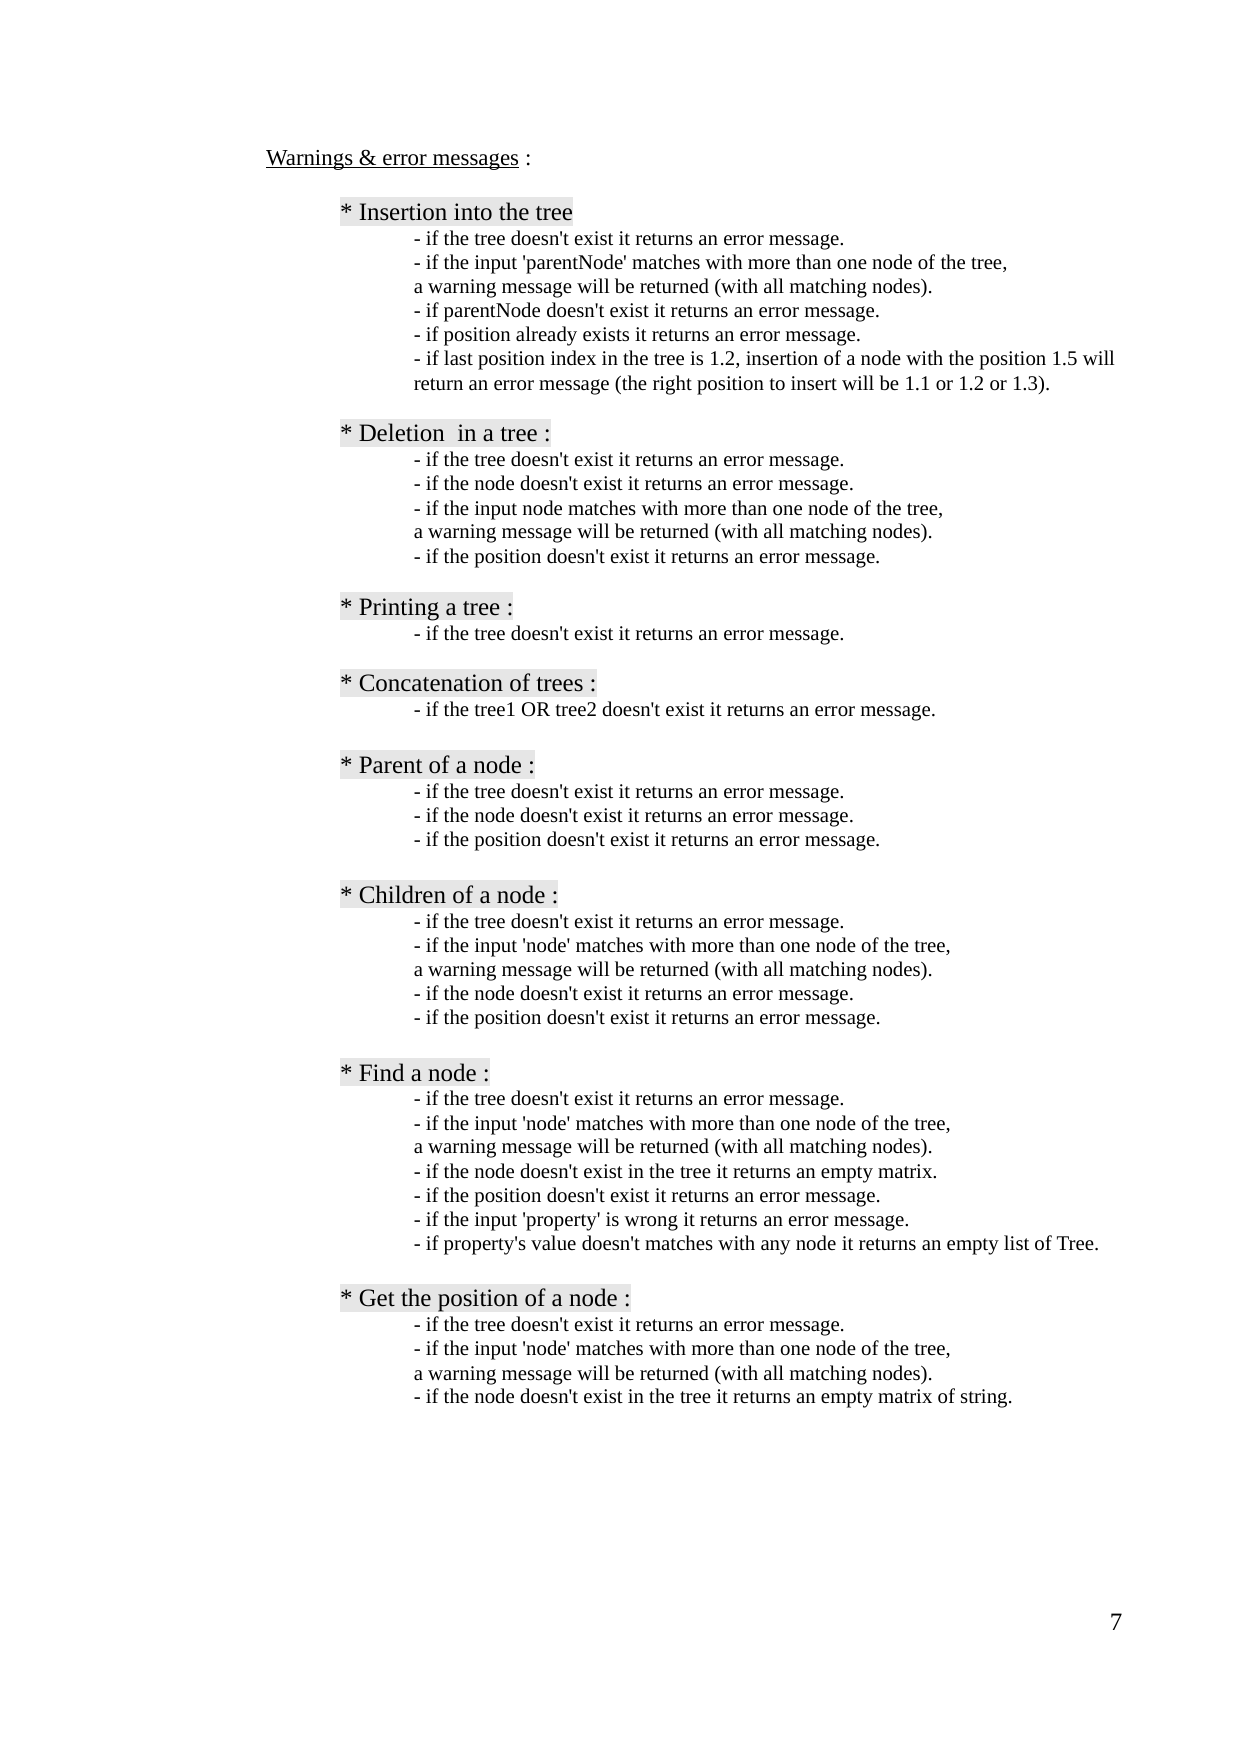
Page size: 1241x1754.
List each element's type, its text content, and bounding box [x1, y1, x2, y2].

text - if the tree doesn't exist it returns an error message. [118, 1312, 1122, 1336]
text - if the input 'property' is wrong it returns an error message. [118, 1207, 1122, 1231]
text - if the tree doesn't exist it returns an error message. [118, 447, 1122, 471]
text a warning message will be returned (with all matching nodes). [118, 957, 1122, 981]
text * Concatenation of trees : [118, 668, 1122, 697]
text * Children of a node : [118, 880, 1122, 908]
text - if the position doesn't exist it returns an error message. [118, 827, 1122, 851]
text * Printing a tree : [118, 592, 1122, 620]
text - if the position doesn't exist it returns an error message. [118, 1183, 1122, 1207]
text - if the input node matches with more than one node of the tree, [118, 495, 1122, 519]
text * Parent of a node : [118, 750, 1122, 779]
text - if position already exists it returns an error message. [118, 322, 1122, 346]
text * Insertion into the tree [118, 197, 1122, 226]
text - if the tree doesn't exist it returns an error message. [118, 226, 1122, 250]
text - if the node doesn't exist it returns an error message. [118, 803, 1122, 827]
text * Get the position of a node : [118, 1283, 1122, 1312]
text - if the tree doesn't exist it returns an error message. [118, 908, 1122, 933]
text - if the position doesn't exist it returns an error message. [118, 543, 1122, 568]
text - if the tree doesn't exist it returns an error message. [118, 620, 1122, 644]
text a warning message will be returned (with all matching nodes). [118, 1360, 1122, 1384]
text - if the node doesn't exist it returns an error message. [118, 471, 1122, 495]
text - if last position index in the tree is 1.2, insertion of a node with the position 1.5 will return an error message (the right position to insert will be 1.1 or 1.2 or 1.3). [118, 346, 1122, 394]
text - if the position doesn't exist it returns an error message. [118, 1005, 1122, 1029]
text - if the input 'node' matches with more than one node of the tree, [118, 1110, 1122, 1134]
text a warning message will be returned (with all matching nodes). [118, 1134, 1122, 1158]
text * Deletion in a tree : [118, 418, 1122, 447]
text * Find a node : [118, 1058, 1122, 1086]
text Warnings & error messages : [118, 142, 1122, 171]
text - if the node doesn't exist in the tree it returns an empty matrix of string. [118, 1384, 1122, 1408]
text - if the input 'node' matches with more than one node of the tree, [118, 1336, 1122, 1360]
text - if the node doesn't exist in the tree it returns an empty matrix. [118, 1158, 1122, 1183]
text - if the tree doesn't exist it returns an error message. [118, 1086, 1122, 1110]
text a warning message will be returned (with all matching nodes). [118, 519, 1122, 543]
text - if parentNode doesn't exist it returns an error message. [118, 298, 1122, 322]
text - if the tree doesn't exist it returns an error message. [118, 779, 1122, 803]
text - if the input 'node' matches with more than one node of the tree, [118, 933, 1122, 957]
text - if the input 'parentNode' matches with more than one node of the tree, [118, 250, 1122, 274]
text - if the node doesn't exist it returns an error message. [118, 981, 1122, 1005]
text a warning message will be returned (with all matching nodes). [118, 274, 1122, 298]
text - if the tree1 OR tree2 doesn't exist it returns an error message. [118, 697, 1122, 721]
text - if property's value doesn't matches with any node it returns an empty list of Tree. [118, 1231, 1122, 1255]
